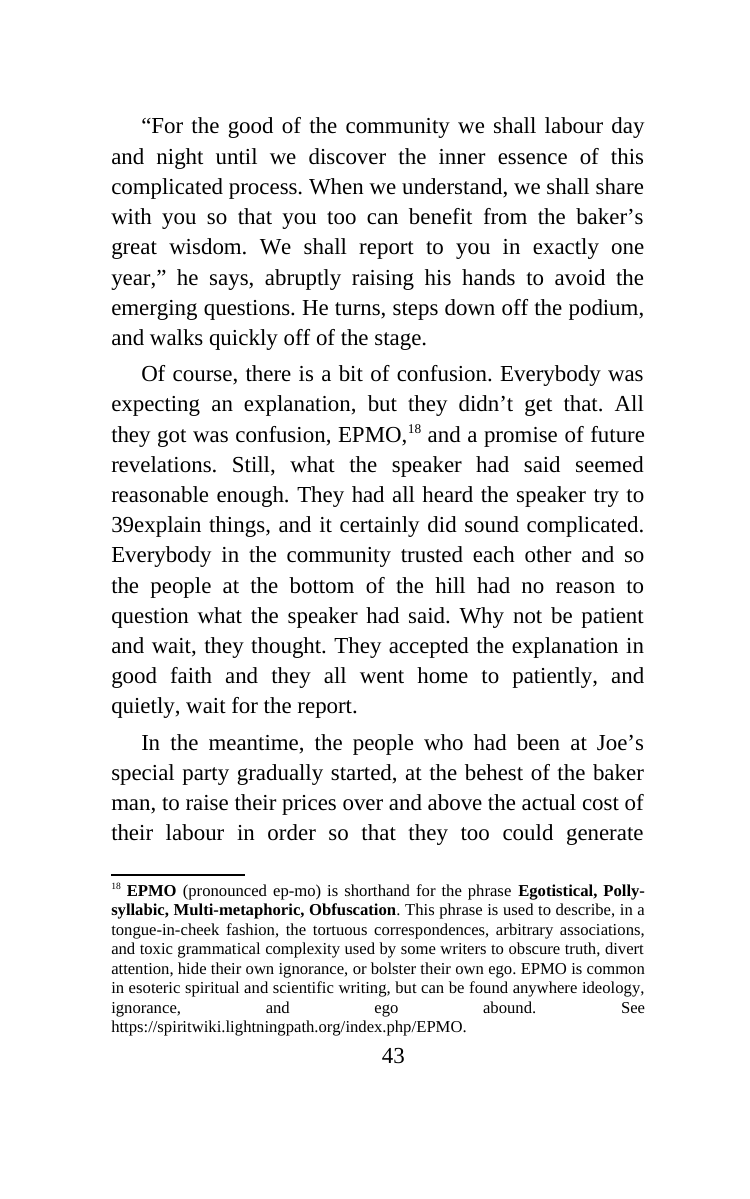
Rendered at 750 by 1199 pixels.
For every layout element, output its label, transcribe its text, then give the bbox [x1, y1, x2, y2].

text Of course, there is a bit of confusion. Everybody was expecting an explanation, but they didn’t get that. All they got was confusion, EPMO, and a promise of future revelations. Still, what the speaker had said seemed reasonable enough. They had all heard the speaker try to 39explain things, and it certainly did sound complicated. Everybody in the community trusted each other and so the people at the bottom of the hill had no reason to question what the speaker had said. Why not be patient and wait, they thought. They accepted the explanation in good faith and they all went home to patiently, and quietly, wait for the report. [111, 360, 645, 719]
text EPMO (pronounced ep-mo) is shorthand for the phrase Egotistical, Polly-syllabic, Multi-metaphoric, Obfuscation. This phrase is used to describe, in a tongue-in-cheek fashion, the tortuous correspondences, arbitrary associations, and toxic grammatical complexity used by some writers to obscure truth, divert attention, hide their own ignorance, or bolster their own ego. EPMO is common in esoteric spiritual and scientific writing, but can be found anywhere ideology, ignorance, and ego abound. See https://spiritwiki.lightningpath.org/index.php/EPMO. [111, 881, 645, 1036]
text In the meantime, the people who had been at Joe’s special party gradually started, at the behest of the baker man, to raise their prices over and above the actual cost of their labour in order so that they too could generate [111, 729, 645, 846]
text “For the good of the community we shall labour day and night until we discover the inner essence of this complicated process. When we understand, we shall share with you so that you too can benefit from the baker’s great wisdom. We shall report to you in exactly one year,” he says, abruptly raising his hands to avoid the emerging questions. He turns, steps down off the podium, and walks quickly off of the stage. [111, 112, 645, 350]
